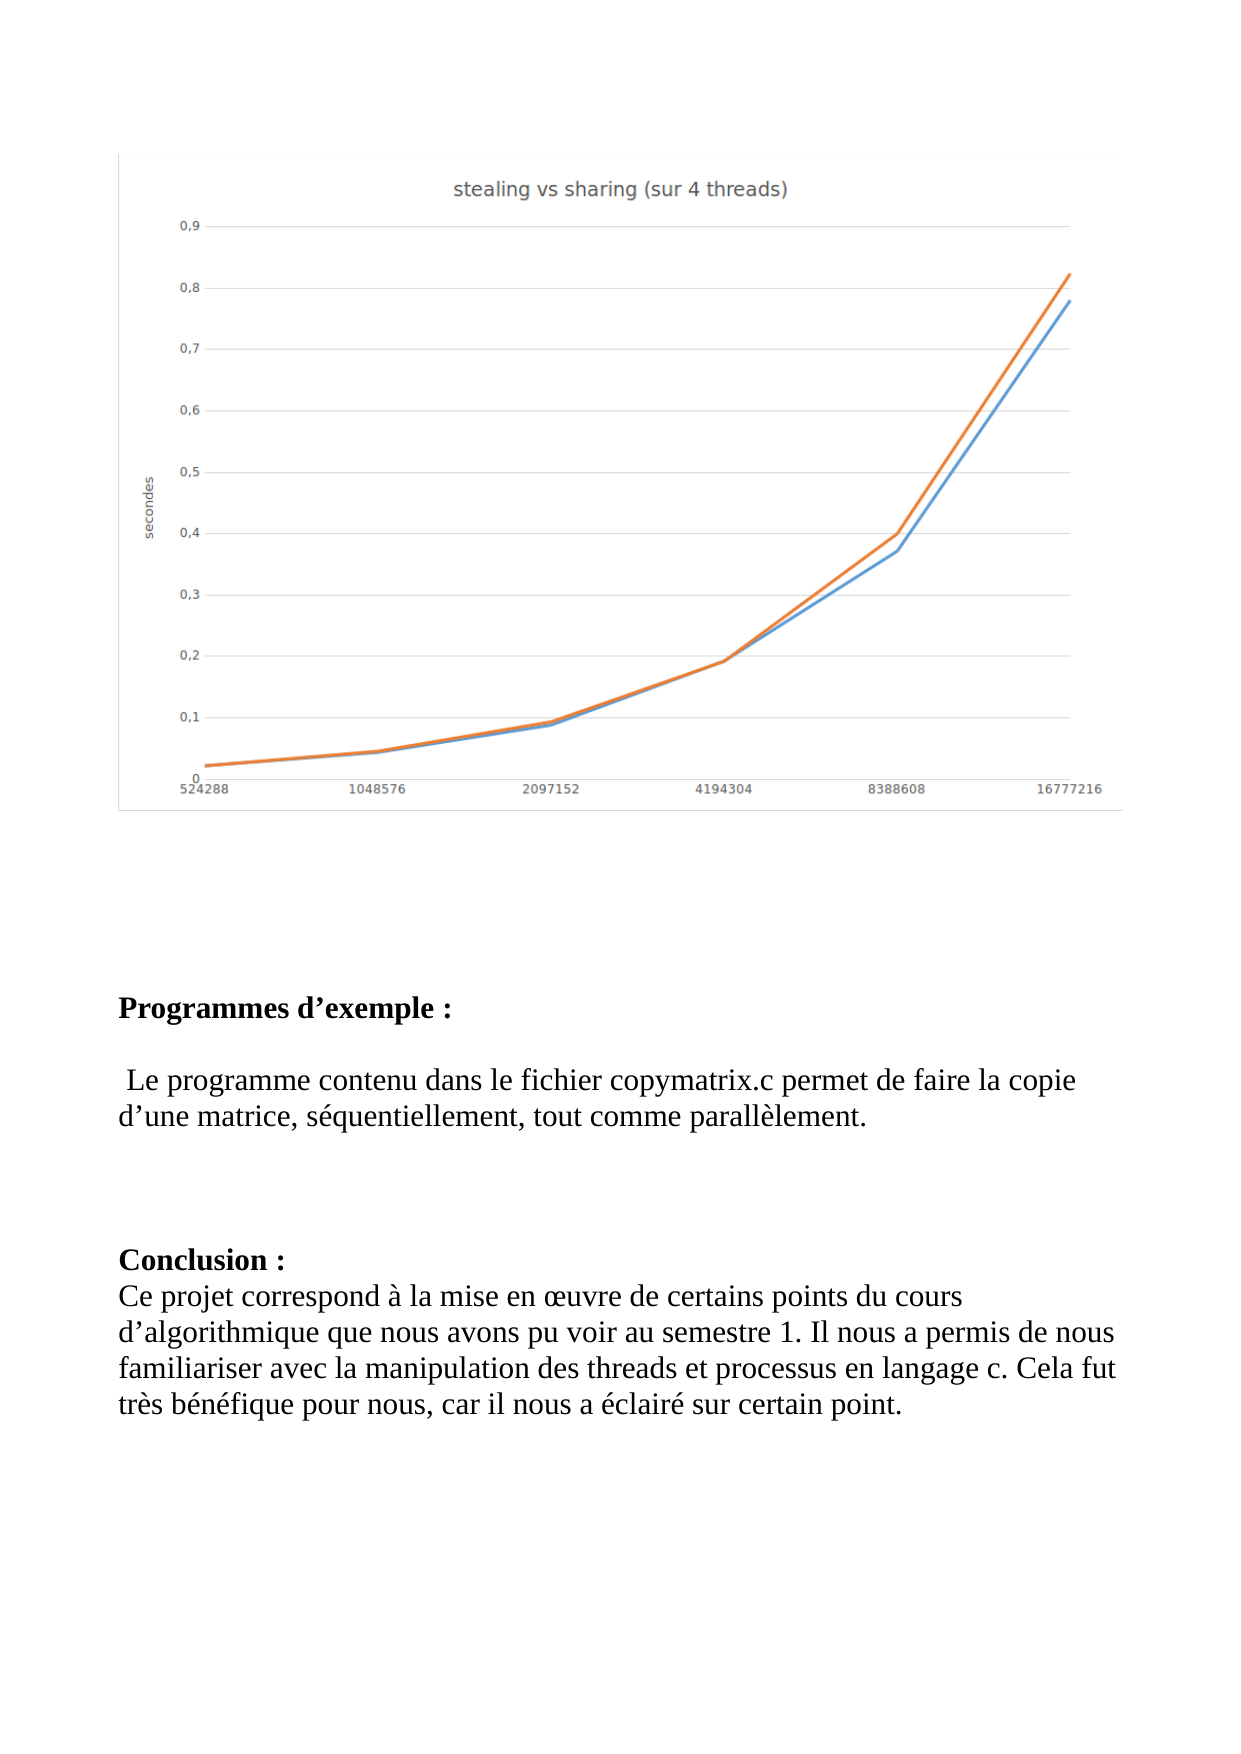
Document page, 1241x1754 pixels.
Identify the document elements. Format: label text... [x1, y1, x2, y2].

text Conclusion : [118, 1241, 1122, 1277]
text Le programme contenu dans le fichier copymatrix.c permet de faire la copie d’une matrice, séquentiellement, tout comme parallèlement. [118, 1062, 1122, 1133]
text Ce projet correspond à la mise en œuvre de certains points du cours d’algorithmique que nous avons pu voir au semestre 1. Il nous a permis de nous familiariser avec la manipulation des threads et processus en langage c. Cela fut très bénéfique pour nous, car il nous a éclairé sur certain point. [118, 1277, 1122, 1421]
text Programmes d’exemple : [118, 990, 1122, 1026]
picture [118, 154, 1123, 811]
